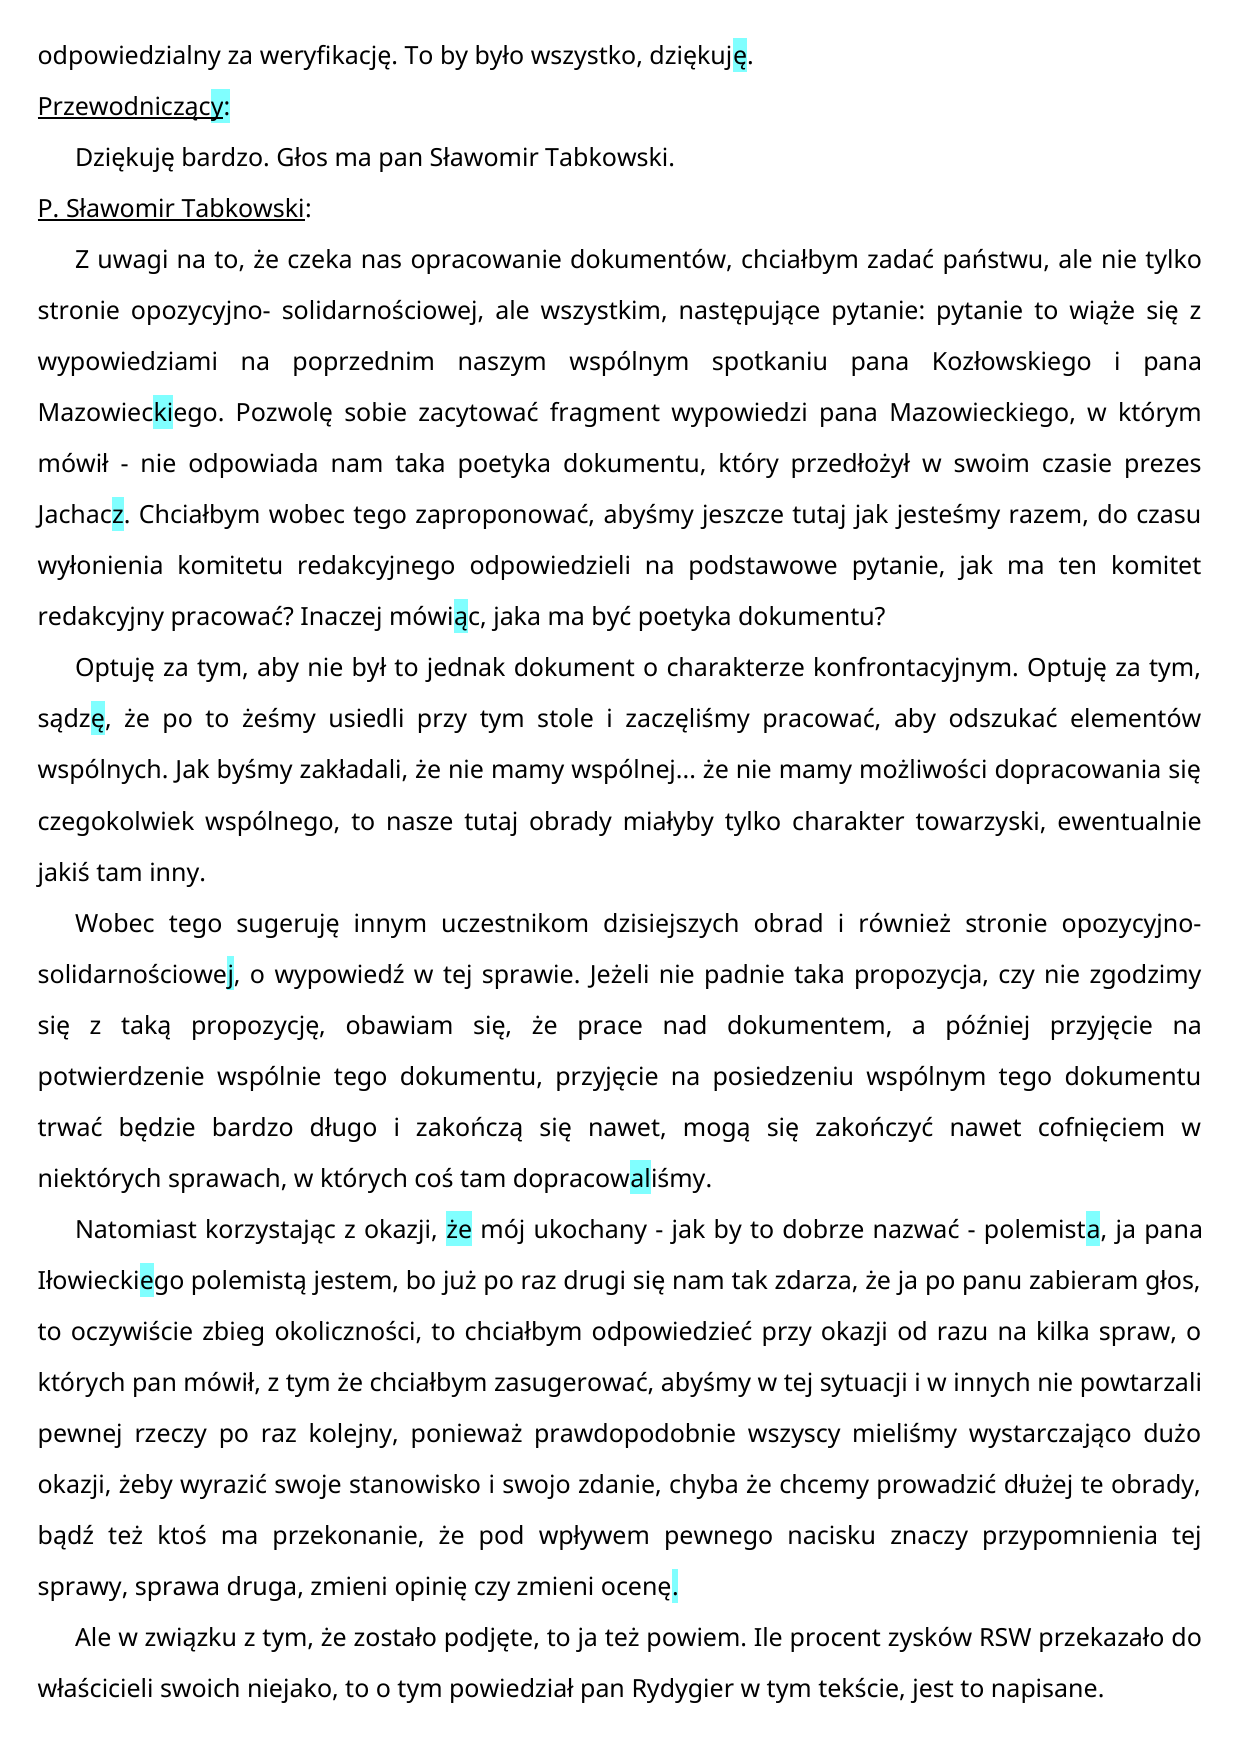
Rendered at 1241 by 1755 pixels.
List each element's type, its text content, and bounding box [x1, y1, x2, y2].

text odpowiedzialny za weryfikację. To by było wszystko, dziękuję. [37, 37, 1203, 72]
text Natomiast korzystając z okazji, że mój ukochany - jak by to dobrze nazwać - polemista, ja pana Iłowieckiego polemistą jestem, bo już po raz drugi się nam tak zdarza, że ja po panu zabieram głos, to oczywiście zbieg okoliczności, to chciałbym odpowiedzieć przy okazji od razu na kilka spraw, o których pan mówił, z tym że chciałbym zasugerować, abyśmy w tej sytuacji i w innych nie powtarzali pewnej rzeczy po raz kolejny, ponieważ prawdopodobnie wszyscy mieliśmy wystarczająco dużo okazji, żeby wyrazić swoje stanowisko i swojo zdanie, chyba że chcemy prowadzić dłużej te obrady, bądź też ktoś ma przekonanie, że pod wpływem pewnego nacisku znaczy przypomnienia tej sprawy, sprawa druga, zmieni opinię czy zmieni ocenę. [37, 1211, 1203, 1603]
text Wobec tego sugeruję innym uczestnikom dzisiejszych obrad i również stronie opozycyjno-solidarnościowej, o wypowiedź w tej sprawie. Jeżeli nie padnie taka propozycja, czy nie zgodzimy się z taką propozycję, obawiam się, że prace nad dokumentem, a później przyjęcie na potwierdzenie wspólnie tego dokumentu, przyjęcie na posiedzeniu wspólnym tego dokumentu trwać będzie bardzo długo i zakończą się nawet, mogą się zakończyć nawet cofnięciem w niektórych sprawach, w których coś tam dopracowaliśmy. [37, 905, 1203, 1194]
text Przewodniczący: [37, 88, 1203, 123]
text P. Sławomir Tabkowski: [37, 191, 1203, 225]
text Optuję za tym, aby nie był to jednak dokument o charakterze konfrontacyjnym. Optuję za tym, sądzę, że po to żeśmy usiedli przy tym stole i zaczęliśmy pracować, aby odszukać elementów wspólnych. Jak byśmy zakładali, że nie mamy wspólnej... że nie mamy możliwości dopracowania się czegokolwiek wspólnego, to nasze tutaj obrady miałyby tylko charakter towarzyski, ewentualnie jakiś tam inny. [37, 650, 1203, 888]
text Dziękuję bardzo. Głos ma pan Sławomir Tabkowski. [37, 139, 1203, 174]
text Ale w związku z tym, że zostało podjęte, to ja też powiem. Ile procent zysków RSW przekazało do właścicieli swoich niejako, to o tym powiedział pan Rydygier w tym tekście, jest to napisane. [37, 1620, 1203, 1705]
text Z uwagi na to, że czeka nas opracowanie dokumentów, chciałbym zadać państwu, ale nie tylko stronie opozycyjno- solidarnościowej, ale wszystkim, następujące pytanie: pytanie to wiąże się z wypowiedziami na poprzednim naszym wspólnym spotkaniu pana Kozłowskiego i pana Mazowieckiego. Pozwolę sobie zacytować fragment wypowiedzi pana Mazowieckiego, w którym mówił - nie odpowiada nam taka poetyka dokumentu, który przedłożył w swoim czasie prezes Jachacz. Chciałbym wobec tego zaproponować, abyśmy jeszcze tutaj jak jesteśmy razem, do czasu wyłonienia komitetu redakcyjnego odpowiedzieli na podstawowe pytanie, jak ma ten komitet redakcyjny pracować? Inaczej mówiąc, jaka ma być poetyka dokumentu? [37, 242, 1203, 633]
